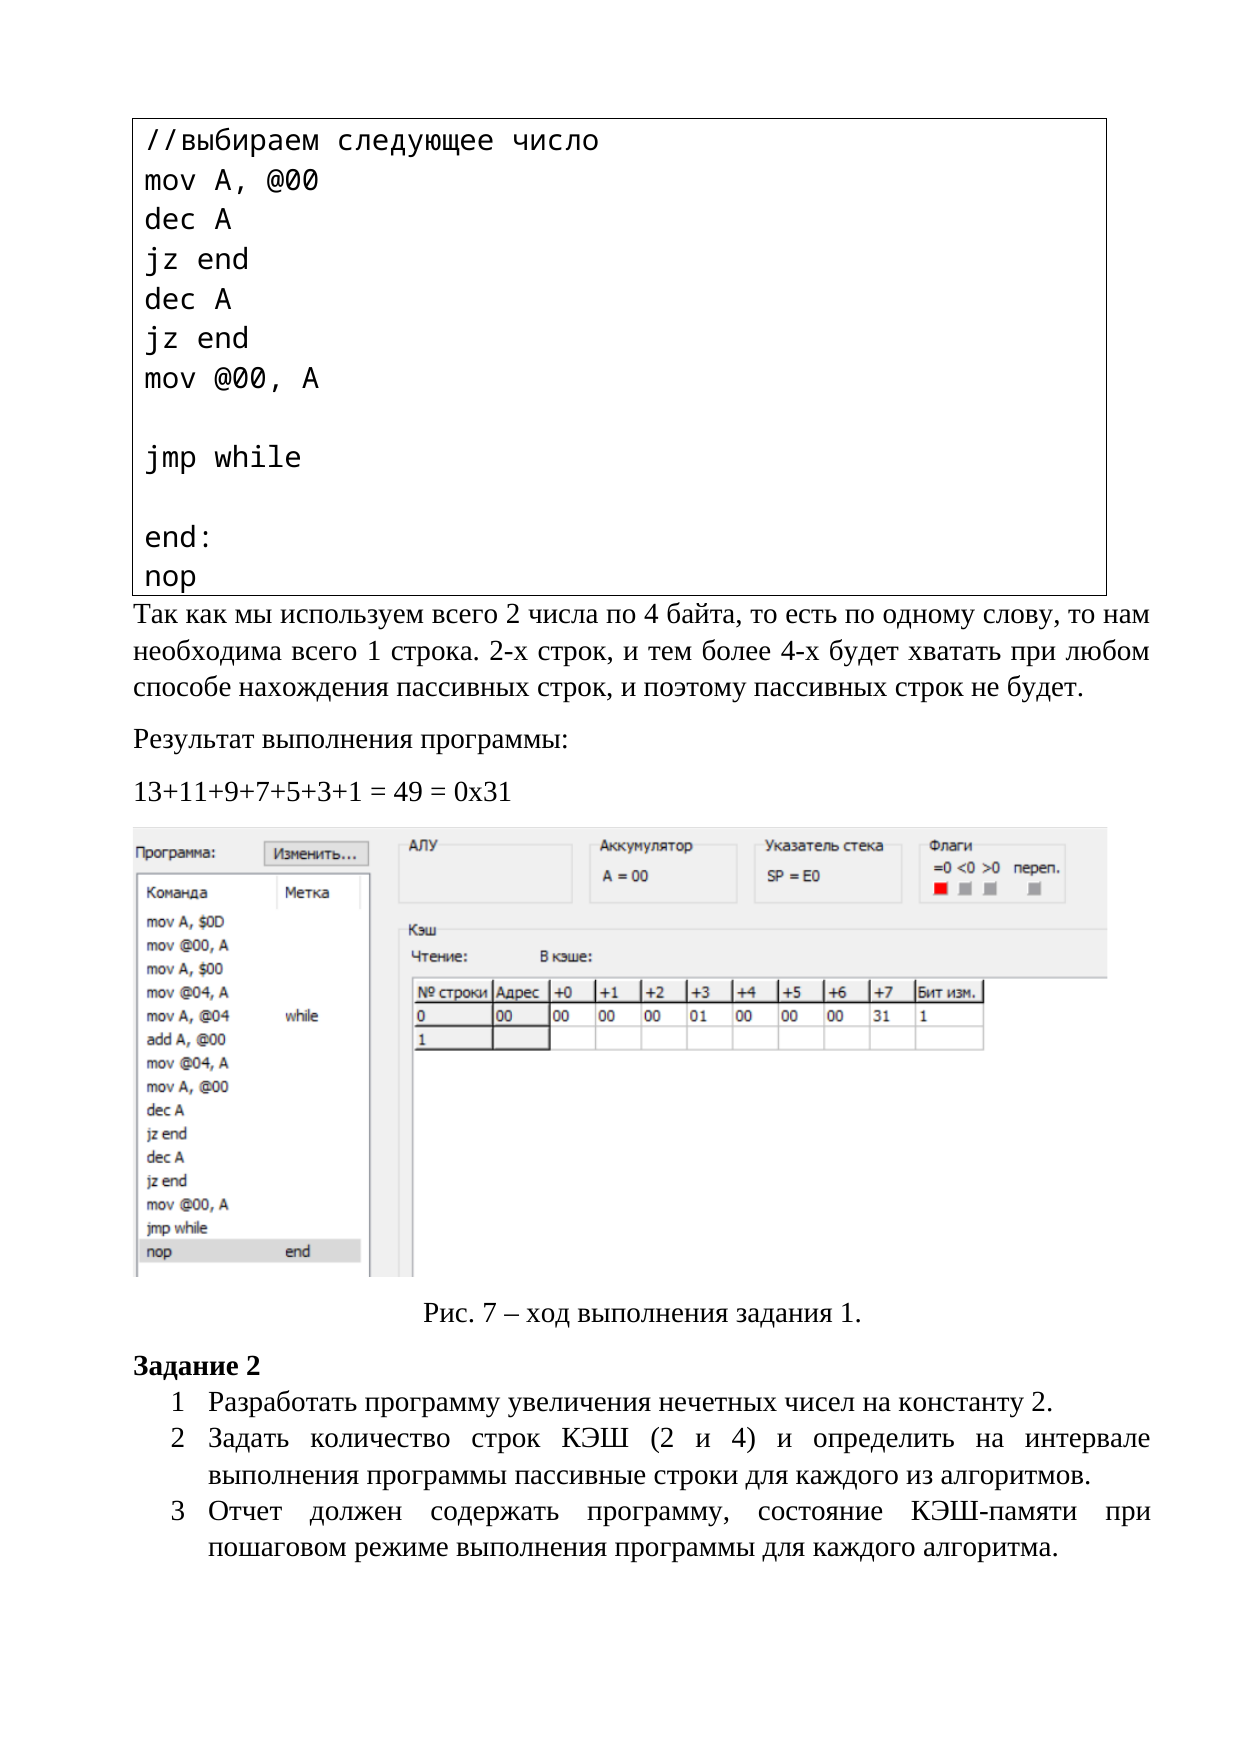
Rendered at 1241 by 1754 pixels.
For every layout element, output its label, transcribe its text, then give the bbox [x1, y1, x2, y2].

list Отчет должен содержать программу, состояние КЭШ-памяти при пошаговом режиме выполнения программы для каждого алгоритма. [170, 1493, 1152, 1563]
table_header //выбираем следующее число mov A, @00 dec A jz end dec A jz end mov @00, A jmp while end: nop [133, 119, 1106, 595]
subtitle Задание 2 [133, 1348, 1152, 1382]
list Разработать программу увеличения нечетных чисел на константу 2. [170, 1384, 1152, 1418]
text Так как мы используем всего 2 числа по 4 байта, то есть по одному слову, то нам необходима всего 1 строка. 2-х строк, и тем более 4-х будет хватать при любом способе нахождения пассивных строк, и поэтому пассивных строк не будет. [133, 596, 1152, 702]
list Задать количество строк КЭШ (2 и 4) и определить на интервале выполнения программы пассивные строки для каждого из алгоритмов. [170, 1421, 1152, 1490]
picture [132, 827, 1108, 1277]
text Результат выполнения программы: [133, 722, 1152, 755]
text Рис. 7 – ход выполнения задания 1. [133, 1296, 1152, 1329]
text 13+11+9+7+5+3+1 = 49 = 0х31 [133, 774, 1152, 808]
